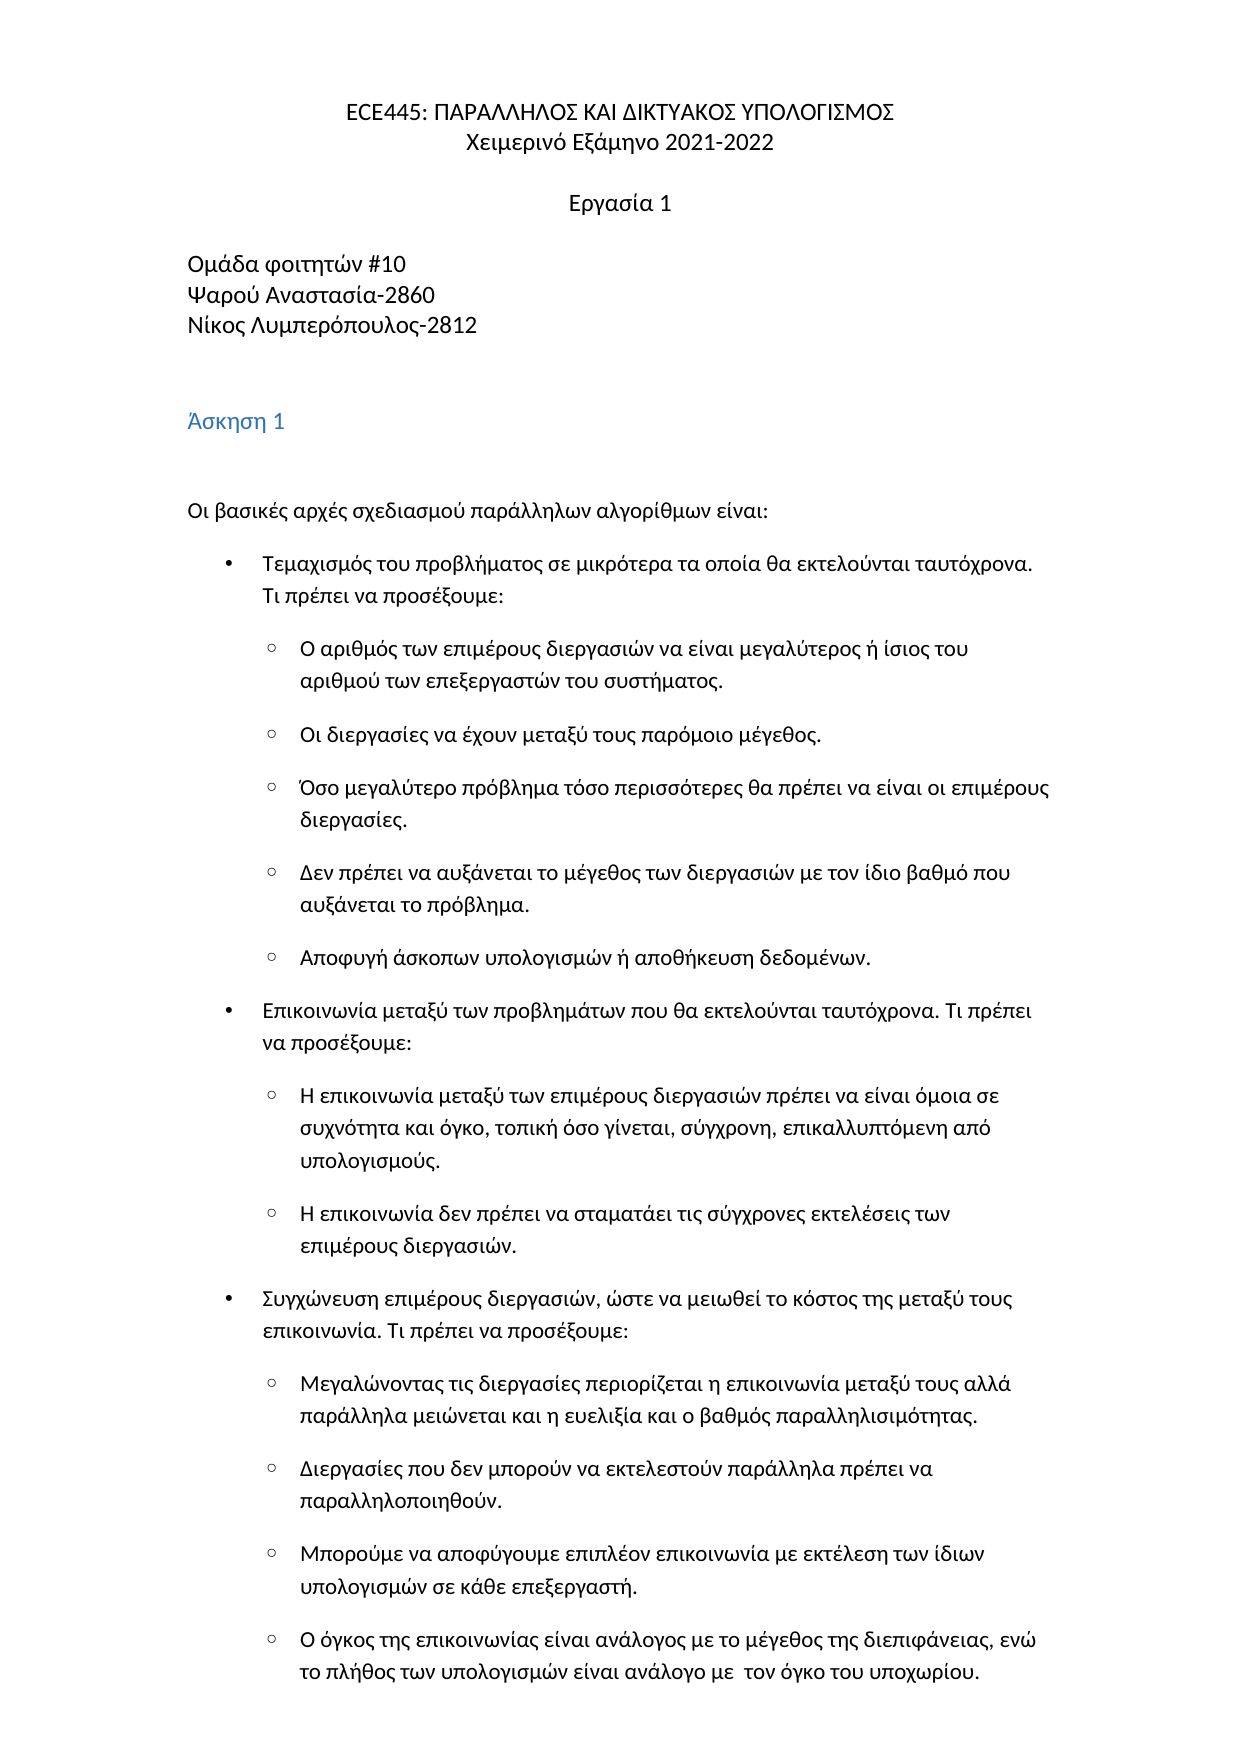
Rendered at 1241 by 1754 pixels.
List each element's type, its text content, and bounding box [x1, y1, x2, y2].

list Οι διεργασίες να έχουν μεταξύ τους παρόμοιo μέγεθος. [262, 720, 1053, 748]
text Ψαρού Αναστασία-2860 [187, 279, 1053, 310]
text Εργασία 1 [187, 188, 1053, 218]
text Οι βασικές αρχές σχεδιασμού παράλληλων αλγορίθμων είναι: [187, 496, 1053, 524]
subtitle Άσκηση 1 [187, 405, 1053, 436]
list Μεγαλώνοντας τις διεργασίες περιορίζεται η επικοινωνία μεταξύ τους αλλά παράλληλα μειώνεται και η ευελιξία και ο βαθμός παραλληλισιμότητας. [262, 1369, 1053, 1429]
list Τεμαχισμός του προβλήματος σε μικρότερα τα οποία θα εκτελούνται ταυτόχρονα. Τι πρέπει να προσέξουμε: [225, 549, 1053, 609]
list Ο όγκος της επικοινωνίας είναι ανάλογος με το μέγεθος της διεπιφάνειας, ενώ το πλήθος των υπολογισμών είναι ανάλογο με τον όγκο του υποχωρίου. [262, 1625, 1053, 1685]
text Νίκος Λυμπερόπουλος-2812 [187, 310, 1053, 340]
list Διεργασίες που δεν μπορούν να εκτελεστούν παράλληλα πρέπει να παραλληλοποιηθούν. [262, 1454, 1053, 1514]
list Όσο μεγαλύτερο πρόβλημα τόσο περισσότερες θα πρέπει να είναι οι επιμέρους διεργασίες. [262, 773, 1053, 833]
text Ομάδα φοιτητών #10 [187, 249, 1053, 279]
list Επικοινωνία μεταξύ των προβλημάτων που θα εκτελούνται ταυτόχρονα. Τι πρέπει να προσέξουμε: [225, 996, 1053, 1056]
text ECE445: ΠΑΡΑΛΛΗΛΟΣ ΚΑΙ ΔΙΚΤΥΑΚΟΣ ΥΠΟΛΟΓΙΣΜΟΣ [187, 96, 1053, 127]
list Η επικοινωνία μεταξύ των επιμέρους διεργασιών πρέπει να είναι όμοια σε συχνότητα και όγκο, τοπική όσο γίνεται, σύγχρονη, επικαλλυπτόμενη από υπολογισμούς. [262, 1081, 1053, 1174]
list Η επικοινωνία δεν πρέπει να σταματάει τις σύγχρονες εκτελέσεις των επιμέρους διεργασιών. [262, 1199, 1053, 1259]
list Ο αριθμός των επιμέρους διεργασιών να είναι μεγαλύτερος ή ίσιος του αριθμού των επεξεργαστών του συστήματος. [262, 634, 1053, 695]
list Συγχώνευση επιμέρους διεργασιών, ώστε να μειωθεί το κόστος της μεταξύ τους επικοινωνία. Τι πρέπει να προσέξουμε: [225, 1284, 1053, 1344]
list Δεν πρέπει να αυξάνεται το μέγεθος των διεργασιών με τον ίδιο βαθμό που αυξάνεται το πρόβλημα. [262, 858, 1053, 918]
list Αποφυγή άσκοπων υπολογισμών ή αποθήκευση δεδομένων. [262, 943, 1053, 971]
list Μπορούμε να αποφύγουμε επιπλέον επικοινωνία με εκτέλεση των ίδιων υπολογισμών σε κάθε επεξεργαστή. [262, 1539, 1053, 1600]
text Χειμερινό Εξάμηνο 2021-2022 [187, 127, 1053, 157]
